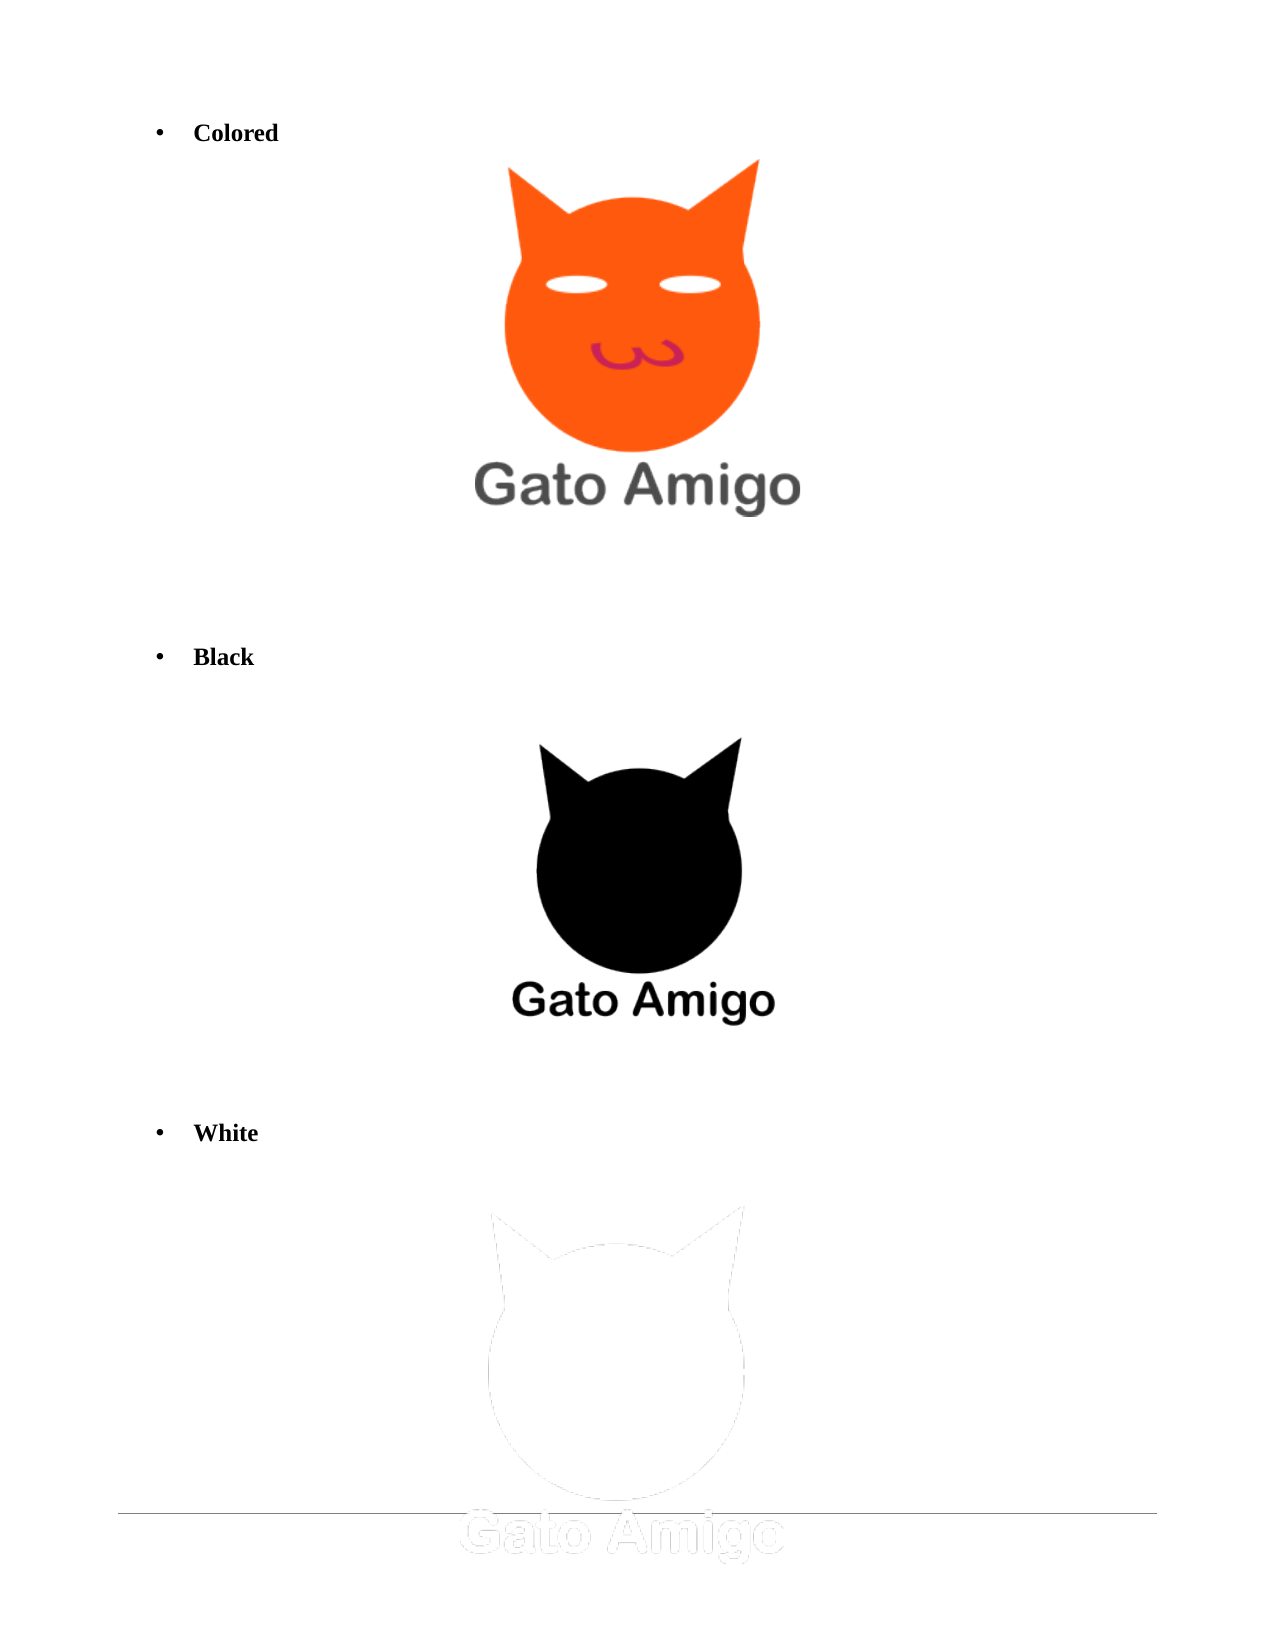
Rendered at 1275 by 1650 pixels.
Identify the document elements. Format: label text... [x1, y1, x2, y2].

list Colored [156, 118, 1157, 147]
picture [475, 159, 800, 517]
picture [416, 766, 859, 1057]
list Black [156, 642, 1157, 671]
list White [156, 1118, 1157, 1147]
picture [459, 1206, 785, 1565]
